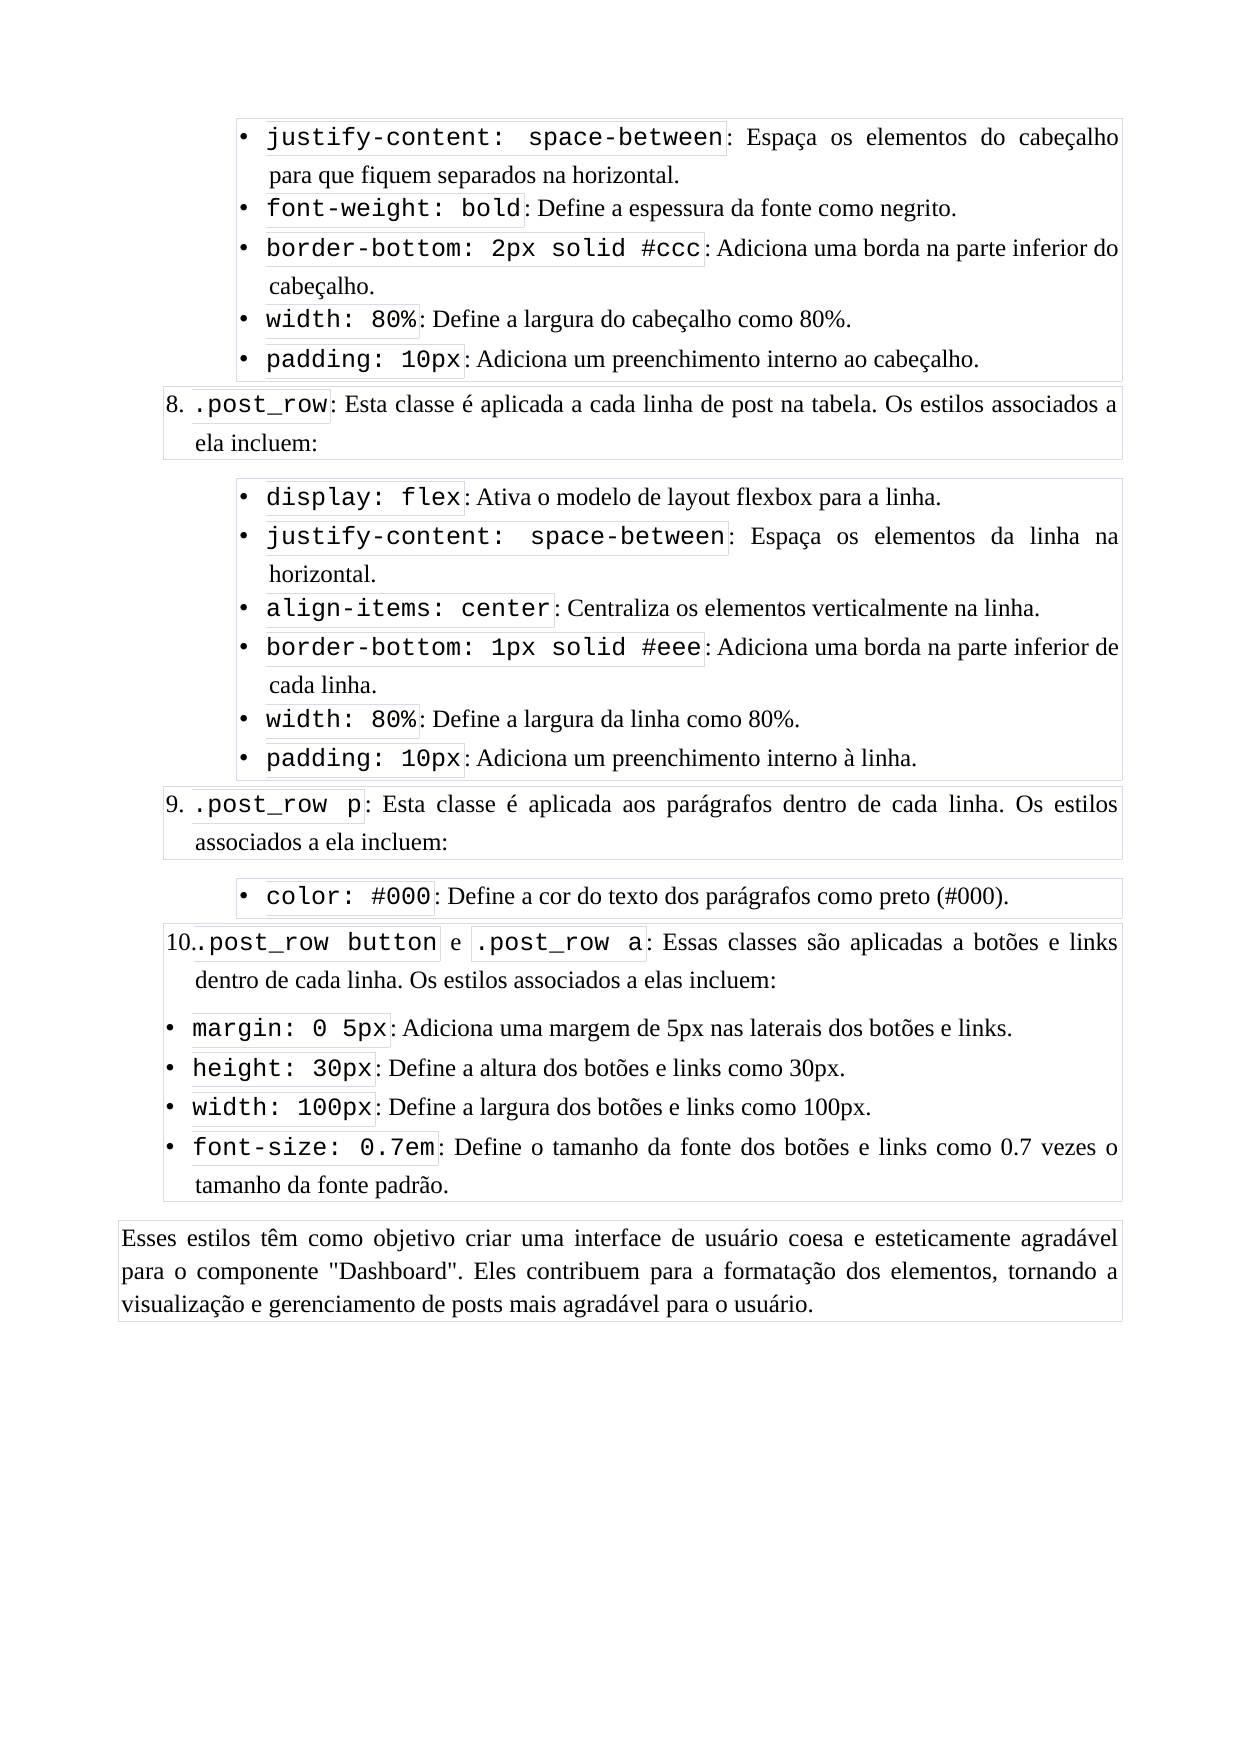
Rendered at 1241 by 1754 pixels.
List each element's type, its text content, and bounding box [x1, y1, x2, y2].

list .post_row p: Esta classe é aplicada aos parágrafos dentro de cada linha. Os estilos associados a ela incluem: [164, 787, 1122, 859]
list padding: 10px: Adiciona um preenchimento interno à linha. [237, 740, 1122, 780]
list width: 80%: Define a largura da linha como 80%. [237, 701, 1122, 738]
text Esses estilos têm como objetivo criar uma interface de usuário coesa e esteticamente agradável para o componente "Dashboard". Eles contribuem para a formatação dos elementos, tornando a visualização e gerenciamento de posts mais agradável para o usuário. [119, 1221, 1122, 1321]
list .post_row: Esta classe é aplicada a cada linha de post na tabela. Os estilos associados a ela incluem: [164, 387, 1122, 459]
list width: 100px: Define a largura dos botões e links como 100px. [164, 1088, 1122, 1126]
list height: 30px: Define a altura dos botões e links como 30px. [164, 1049, 1122, 1086]
list border-bottom: 1px solid #eee: Adiciona uma borda na parte inferior de cada linha. [237, 629, 1122, 699]
list align-items: center: Centraliza os elementos verticalmente na linha. [237, 589, 1122, 627]
list color: #000: Define a cor do texto dos parágrafos como preto (#000). [237, 879, 1122, 918]
list margin: 0 5px: Adiciona uma margem de 5px nas laterais dos botões e links. [164, 1009, 1122, 1047]
list display: flex: Ativa o modelo de layout flexbox para a linha. [237, 479, 1122, 516]
list font-weight: bold: Define a espessura da fonte como negrito. [237, 190, 1122, 227]
list justify-content: space-between: Espaça os elementos do cabeçalho para que fiquem separados na horizontal. [237, 119, 1122, 188]
list font-size: 0.7em: Define o tamanho da fonte dos botões e links como 0.7 vezes o tamanho da fonte padrão. [164, 1128, 1122, 1201]
list border-bottom: 2px solid #ccc: Adiciona uma borda na parte inferior do cabeçalho. [237, 229, 1122, 300]
list justify-content: space-between: Espaça os elementos da linha na horizontal. [237, 518, 1122, 588]
list width: 80%: Define a largura do cabeçalho como 80%. [237, 301, 1122, 338]
list .post_row button e .post_row a: Essas classes são aplicadas a botões e links dentro de cada linha. Os estilos associados a elas incluem: [164, 924, 1122, 994]
list padding: 10px: Adiciona um preenchimento interno ao cabeçalho. [237, 340, 1122, 381]
